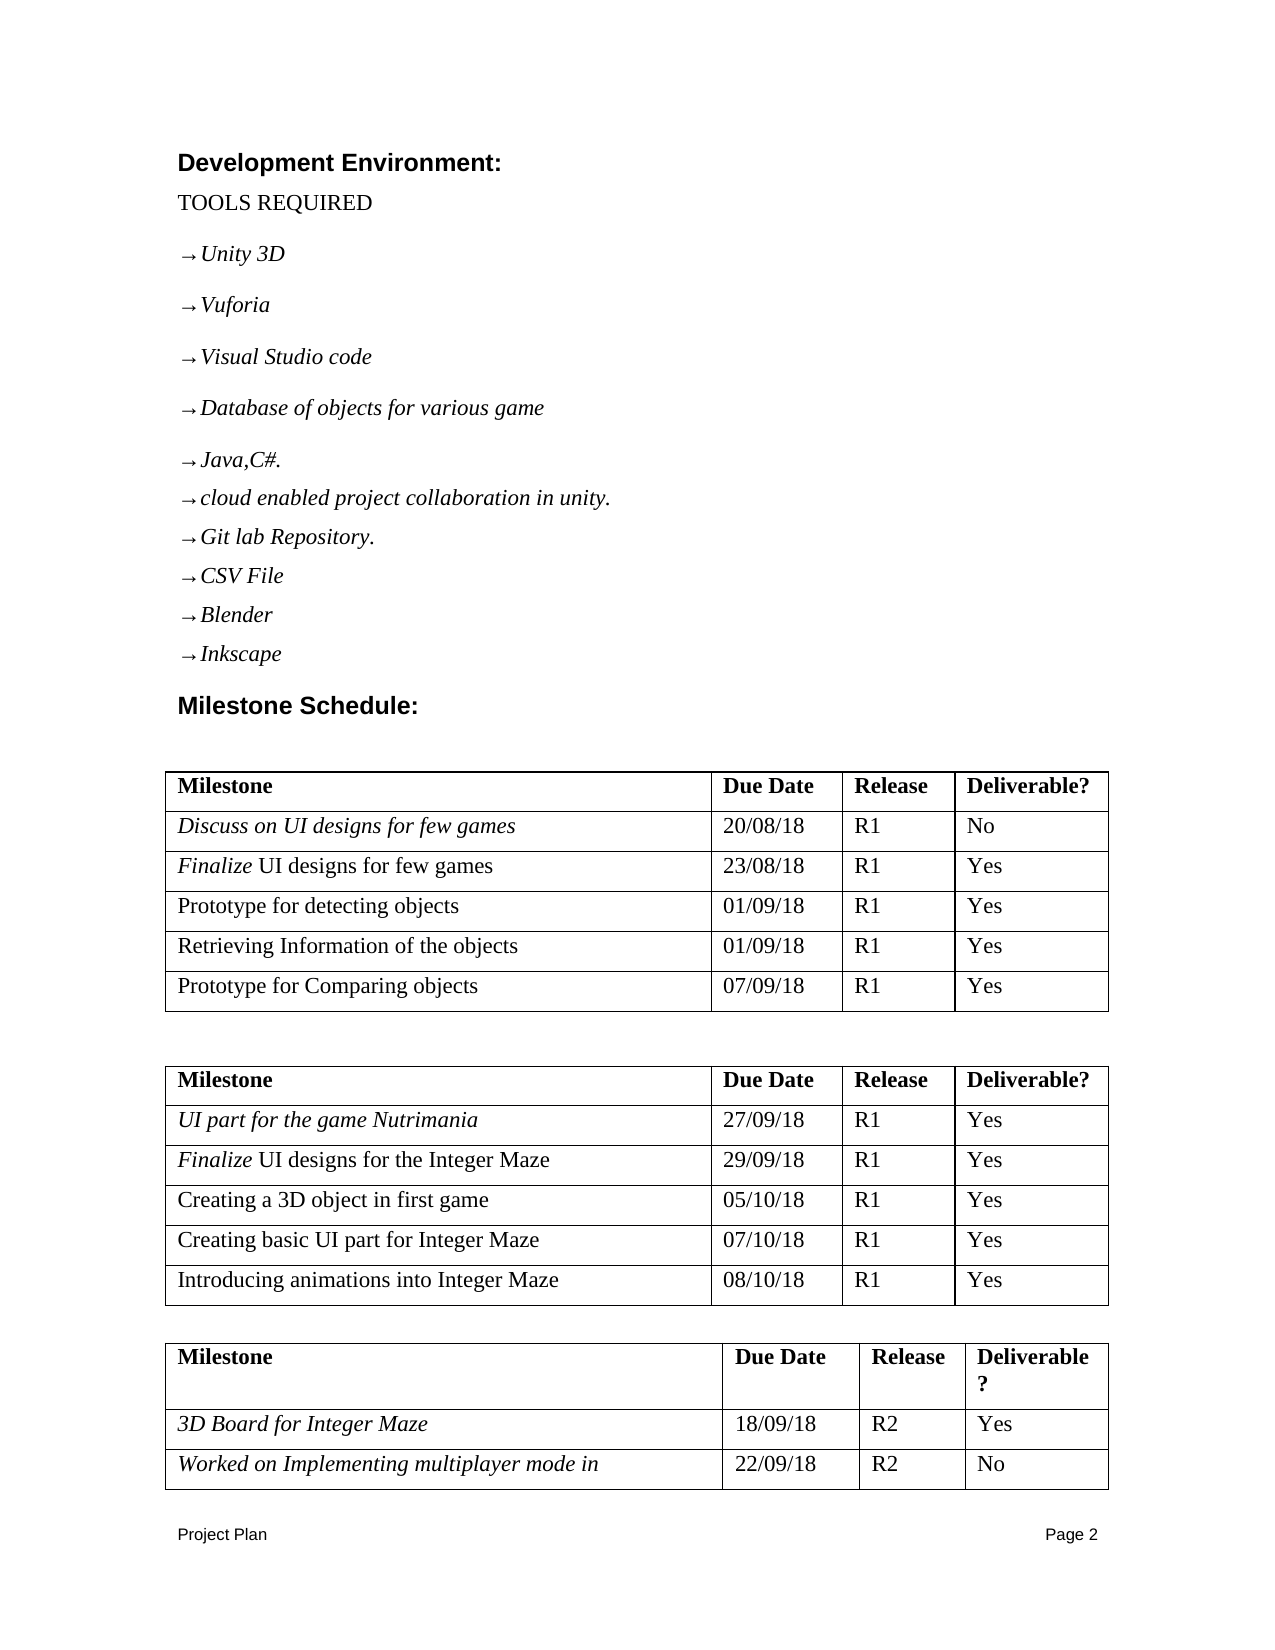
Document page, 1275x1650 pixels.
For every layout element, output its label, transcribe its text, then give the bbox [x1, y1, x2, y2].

text →Git lab Repository. [177, 523, 1098, 550]
table_cell R1 [843, 812, 954, 851]
table_cell Finalize UI designs for the Integer Maze [166, 1146, 711, 1185]
table_header Release [843, 1067, 954, 1105]
table_cell Yes [956, 1266, 1108, 1305]
table_cell Creating basic UI part for Integer Maze [166, 1226, 711, 1265]
table_header Due Date [723, 1344, 859, 1409]
table_cell Discuss on UI designs for few games [166, 812, 711, 851]
table_header Due Date [712, 773, 842, 811]
table_cell R1 [843, 1186, 954, 1225]
text →CSV File [177, 562, 1098, 588]
table_cell Creating a 3D object in first game [166, 1186, 711, 1225]
table_cell UI part for the game Nutrimania [166, 1106, 711, 1145]
text TOOLS REQUIRED [177, 189, 1098, 215]
table_cell Yes [966, 1410, 1108, 1448]
table_cell Retrieving Information of the objects [166, 932, 711, 971]
table_header Milestone [166, 773, 711, 811]
table_header Milestone [166, 1344, 722, 1409]
table_cell R2 [860, 1410, 965, 1448]
table_header Deliverable? [966, 1344, 1108, 1409]
table_header Release [843, 773, 954, 811]
table_cell Prototype for detecting objects [166, 892, 711, 931]
table_cell Yes [956, 1106, 1108, 1145]
table_cell Yes [956, 972, 1108, 1011]
subtitle Development Environment: [177, 148, 1098, 176]
table_cell Introducing animations into Integer Maze [166, 1266, 711, 1305]
table_header Deliverable? [956, 1067, 1108, 1105]
table_cell R1 [843, 932, 954, 971]
table_cell 08/10/18 [712, 1266, 842, 1305]
text →cloud enabled project collaboration in unity. [177, 484, 1098, 511]
table_header Due Date [712, 1067, 842, 1105]
text →Java,C#. [177, 446, 1098, 472]
table_cell 01/09/18 [712, 932, 842, 971]
text →Vuforia [177, 292, 1098, 318]
table_cell Yes [956, 1186, 1108, 1225]
table_cell 20/08/18 [712, 812, 842, 851]
table_cell Yes [956, 1146, 1108, 1185]
table_cell R1 [843, 1106, 954, 1145]
table_cell Finalize UI designs for few games [166, 852, 711, 891]
table_cell 05/10/18 [712, 1186, 842, 1225]
subtitle Milestone Schedule: [177, 691, 1098, 720]
table_cell No [966, 1450, 1108, 1488]
table_cell 3D Board for Integer Maze [166, 1410, 722, 1448]
table_header Milestone [166, 1067, 711, 1105]
table_cell 07/09/18 [712, 972, 842, 1011]
text →Visual Studio code [177, 343, 1098, 369]
table_cell R1 [843, 1146, 954, 1185]
table_cell Yes [956, 892, 1108, 931]
table_cell R2 [860, 1450, 965, 1488]
table_cell R1 [843, 1266, 954, 1305]
text →Unity 3D [177, 240, 1098, 267]
text →Database of objects for various game [177, 394, 1098, 421]
table_header Deliverable? [956, 773, 1108, 811]
table_cell 29/09/18 [712, 1146, 842, 1185]
table_cell Yes [956, 1226, 1108, 1265]
table_cell Worked on Implementing multiplayer mode in [166, 1450, 722, 1488]
table_header Release [860, 1344, 965, 1409]
table_cell Yes [956, 932, 1108, 971]
table_cell 22/09/18 [723, 1450, 859, 1488]
table_cell R1 [843, 972, 954, 1011]
table_cell 01/09/18 [712, 892, 842, 931]
table_cell 07/10/18 [712, 1226, 842, 1265]
table_cell R1 [843, 892, 954, 931]
table_cell 18/09/18 [723, 1410, 859, 1448]
table_cell 23/08/18 [712, 852, 842, 891]
text →Inkscape [177, 640, 1098, 666]
text →Blender [177, 601, 1098, 627]
table_cell R1 [843, 1226, 954, 1265]
table_cell No [956, 812, 1108, 851]
table_cell 27/09/18 [712, 1106, 842, 1145]
table_cell R1 [843, 852, 954, 891]
table_cell Yes [956, 852, 1108, 891]
table_cell Prototype for Comparing objects [166, 972, 711, 1011]
